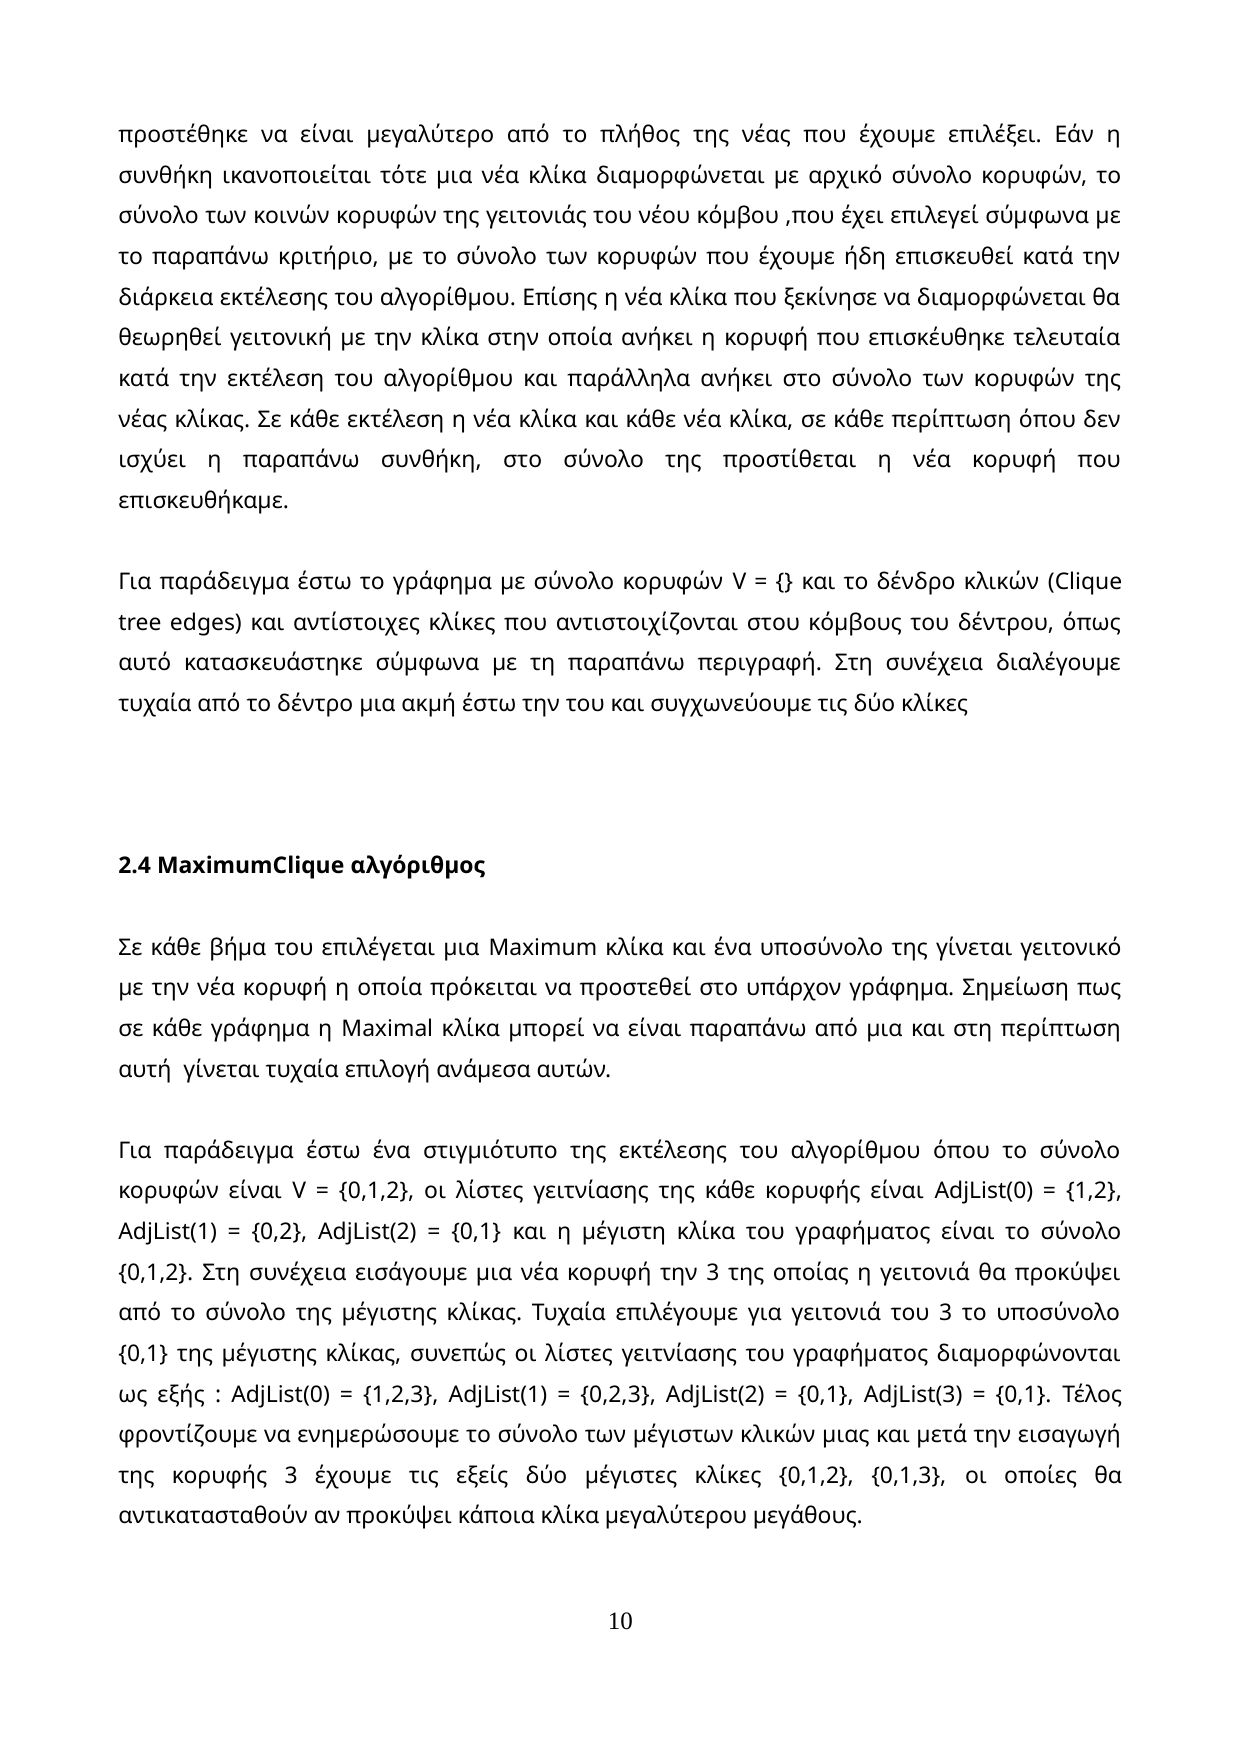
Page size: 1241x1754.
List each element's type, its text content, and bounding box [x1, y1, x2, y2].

text προστέθηκε να είναι μεγαλύτερο από το πλήθος της νέας που έχουμε επιλέξει. Εάν η συνθήκη ικανοποιείται τότε μια νέα κλίκα διαμορφώνεται με αρχικό σύνολο κορυφών, το σύνολο των κοινών κορυφών της γειτονιάς του νέου κόμβου ,που έχει επιλεγεί σύμφωνα με το παραπάνω κριτήριο, με το σύνολο των κορυφών που έχουμε ήδη επισκευθεί κατά την διάρκεια εκτέλεσης του αλγορίθμου. Επίσης η νέα κλίκα που ξεκίνησε να διαμορφώνεται θα θεωρηθεί γειτονική με την κλίκα στην οποία ανήκει η κορυφή που επισκέυθηκε τελευταία κατά την εκτέλεση του αλγορίθμου και παράλληλα ανήκει στο σύνολο των κορυφών της νέας κλίκας. Σε κάθε εκτέλεση η νέα κλίκα και κάθε νέα κλίκα, σε κάθε περίπτωση όπου δεν ισχύει η παραπάνω συνθήκη, στο σύνολο της προστίθεται η νέα κορυφή που επισκευθήκαμε. [118, 118, 1122, 515]
text Για παράδειγμα έστω ένα στιγμιότυπο της εκτέλεσης του αλγορίθμου όπου το σύνολο κορυφών είναι V = {0,1,2}, oι λίστες γειτνίασης της κάθε κορυφής είναι AdjList(0) = {1,2}, AdjList(1) = {0,2}, AdjList(2) = {0,1} και η μέγιστη κλίκα του γραφήματος είναι το σύνολο {0,1,2}. Στη συνέχεια εισάγουμε μια νέα κορυφή την 3 της οποίας η γειτονιά θα προκύψει από το σύνολο της μέγιστης κλίκας. Τυχαία επιλέγουμε για γειτονιά του 3 το υποσύνολο {0,1} της μέγιστης κλίκας, συνεπώς οι λίστες γειτνίασης του γραφήματος διαμορφώνονται ως εξής : AdjList(0) = {1,2,3}, AdjList(1) = {0,2,3}, AdjList(2) = {0,1}, AdjList(3) = {0,1}. Τέλος φροντίζουμε να ενημερώσουμε το σύνολο των μέγιστων κλικών μιας και μετά την εισαγωγή της κορυφής 3 έχουμε τις εξείς δύο μέγιστες κλίκες {0,1,2}, {0,1,3}, οι οποίες θα αντικατασταθούν αν προκύψει κάποια κλίκα μεγαλύτερου μεγάθους. [118, 1134, 1122, 1531]
text Για παράδειγμα έστω το γράφημα με σύνολο κορυφών V = {} και το δένδρο κλικών (Clique tree edges) και αντίστοιχες κλίκες που αντιστοιχίζονται στου κόμβους του δέντρου, όπως αυτό κατασκευάστηκε σύμφωνα με τη παραπάνω περιγραφή. Στη συνέχεια διαλέγουμε τυχαία από το δέντρο μια ακμή έστω την του και συγχωνεύουμε τις δύο κλίκες [118, 565, 1122, 718]
text 2.4 MaximumClique αλγόριθμος [118, 849, 1122, 881]
text Σε κάθε βήμα του επιλέγεται μια Maximum κλίκα και ένα υποσύνολο της γίνεται γειτονικό με την νέα κορυφή η οποία πρόκειται να προστεθεί στο υπάρχον γράφημα. Σημείωση πως σε κάθε γράφημα η Maximal κλίκα μπορεί να είναι παραπάνω από μια και στη περίπτωση αυτή γίνεται τυχαία επιλογή ανάμεσα αυτών. [118, 931, 1122, 1084]
